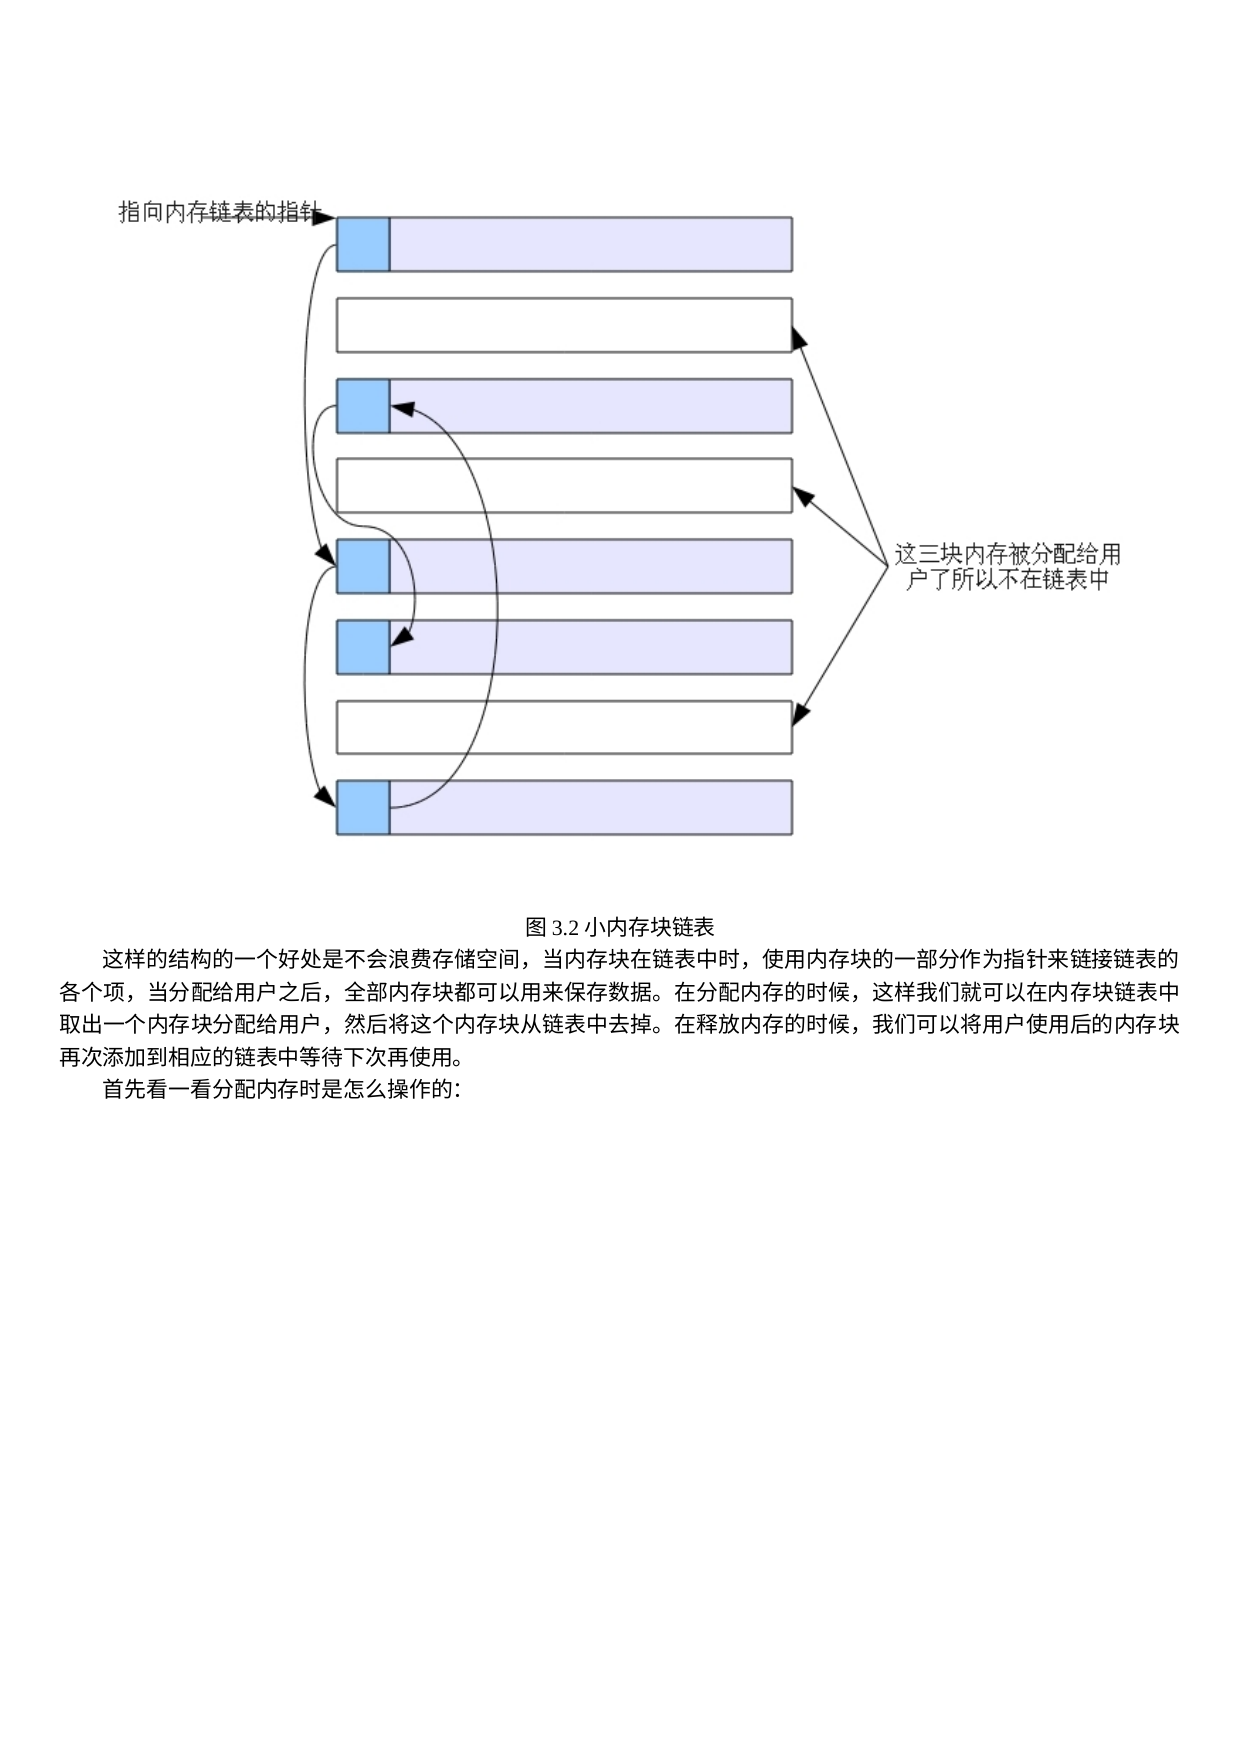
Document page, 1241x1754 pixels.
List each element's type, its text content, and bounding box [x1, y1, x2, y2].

text 图 3.2 小内存块链表 [59, 883, 1181, 942]
picture [58, 161, 1182, 883]
text 首先看一看分配内存时是怎么操作的： [59, 1072, 1181, 1104]
text 这样的结构的一个好处是不会浪费存储空间，当内存块在链表中时，使用内存块的一部分作为指针来链接链表的各个项，当分配给用户之后，全部内存块都可以用来保存数据。在分配内存的时候，这样我们就可以在内存块链表中取出一个内存块分配给用户，然后将这个内存块从链表中去掉。在释放内存的时候，我们可以将用户使用后的内存块再次添加到相应的链表中等待下次再使用。 [59, 942, 1181, 1072]
